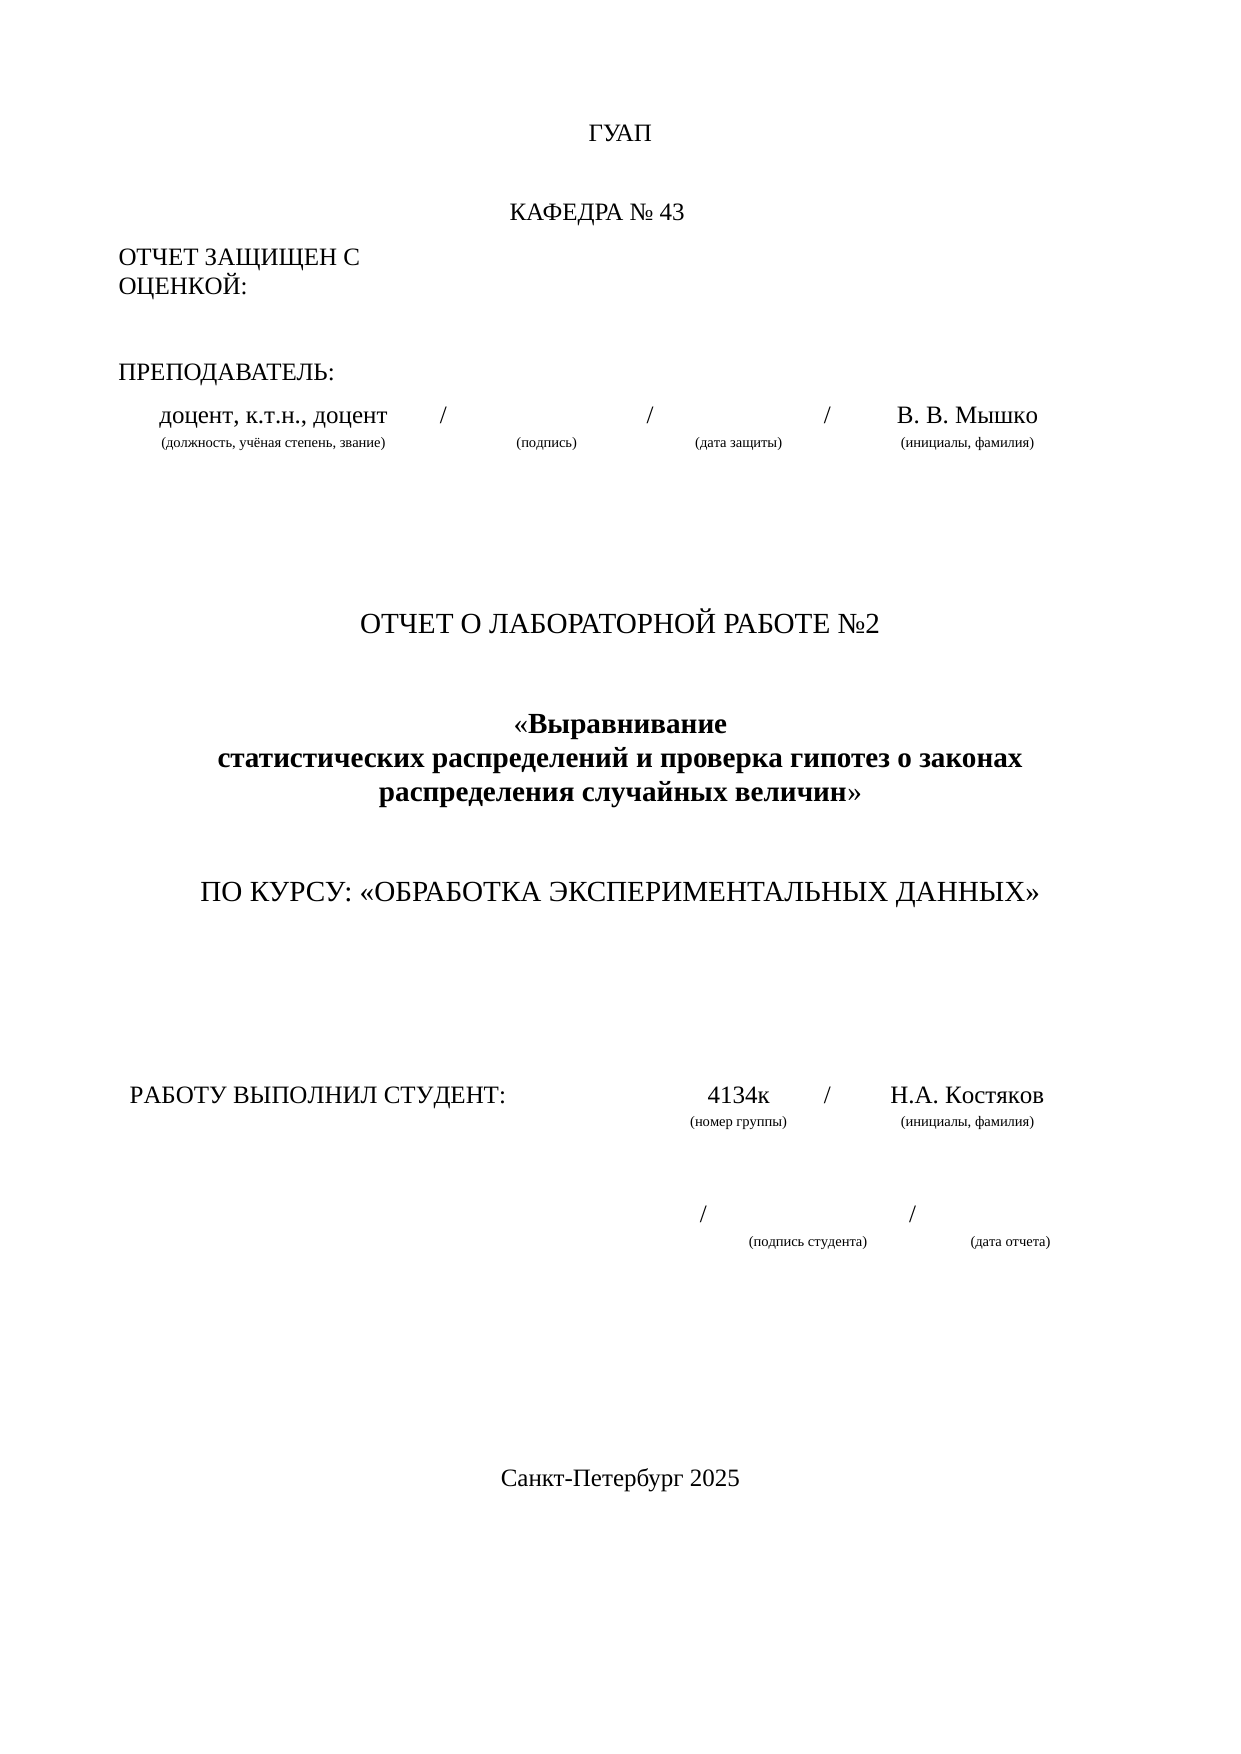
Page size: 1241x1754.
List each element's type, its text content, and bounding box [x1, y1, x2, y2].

table_cell (дата защиты) [664, 434, 812, 462]
table_header [928, 1200, 1093, 1233]
text распределения случайных величин» [118, 774, 1122, 807]
text ОТЧЕТ О ЛАБОРАТОРНОЙ РАБОТЕ №2 [118, 606, 1122, 639]
table_cell [635, 434, 664, 462]
text Санкт-Петербург 2025 [118, 1463, 1122, 1520]
table_cell [812, 1113, 842, 1142]
table_cell [118, 1233, 688, 1261]
table_header 4134к [664, 1080, 812, 1113]
table_cell [898, 1233, 928, 1261]
table_cell (дата отчета) [928, 1233, 1093, 1261]
table_header / [428, 400, 458, 433]
table_cell (инициалы, фамилия) [842, 434, 1093, 462]
table_cell [118, 1113, 664, 1142]
table_cell (подпись) [458, 434, 635, 462]
table_header ОТЧЕТ ЗАЩИЩЕН С ОЦЕНКОЙ: [118, 242, 487, 300]
table_header [458, 400, 635, 433]
table_cell (инициалы, фамилия) [842, 1113, 1093, 1142]
table_cell (подпись студента) [718, 1233, 898, 1261]
text ПО КУРСУ: «ОБРАБОТКА ЭКСПЕРИМЕНТАЛЬНЫХ ДАННЫХ» [118, 874, 1122, 908]
text «Выравнивание [118, 707, 1122, 740]
table_header РАБОТУ ВЫПОЛНИЛ СТУДЕНТ: [118, 1080, 664, 1113]
table_header / [688, 1200, 718, 1233]
table_header [487, 242, 664, 300]
table_cell [428, 434, 458, 462]
text ПРЕПОДАВАТЕЛЬ: [118, 357, 1122, 386]
table_header В. В. Мышко [842, 400, 1093, 433]
table_header / [812, 1080, 842, 1113]
table_header [718, 1200, 898, 1233]
text КАФЕДРА № 43 [118, 197, 1122, 226]
table_cell (номер группы) [664, 1113, 812, 1142]
table_cell [688, 1233, 718, 1261]
table_header [665, 242, 1092, 300]
table_header / [898, 1200, 928, 1233]
table_cell (должность, учёная степень, звание) [118, 434, 428, 462]
text статистических распределений и проверка гипотез о законах [118, 740, 1122, 774]
table_cell [812, 434, 842, 462]
table_header [118, 1200, 688, 1233]
table_header Н.А. Костяков [842, 1080, 1093, 1113]
text ГУАП [118, 118, 1122, 147]
table_header / [812, 400, 842, 433]
table_header / [635, 400, 664, 433]
table_header доцент, к.т.н., доцент [118, 400, 428, 433]
table_header [664, 400, 812, 433]
